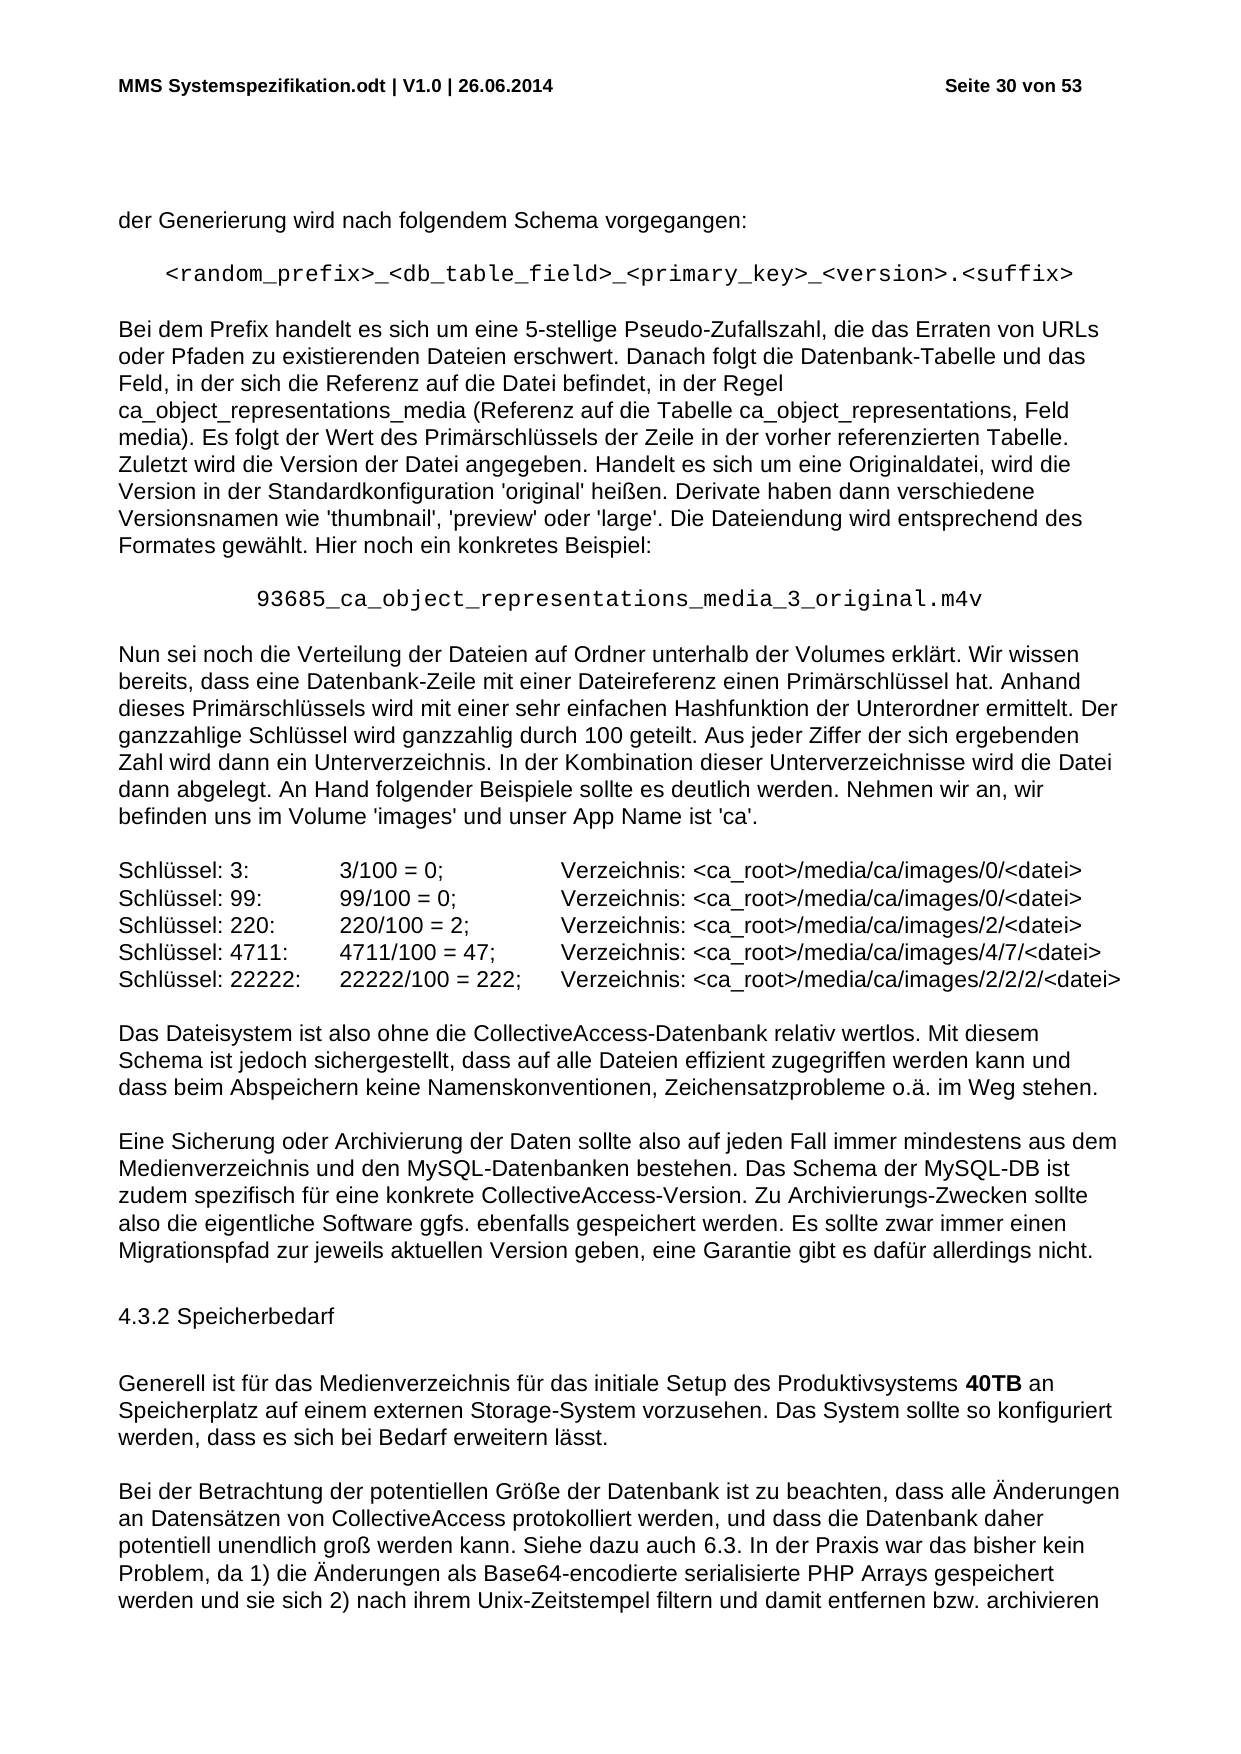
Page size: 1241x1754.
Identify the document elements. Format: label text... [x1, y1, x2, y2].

text der Generierung wird nach folgendem Schema vorgegangen: [118, 207, 1122, 234]
text Nun sei noch die Verteilung der Dateien auf Ordner unterhalb der Volumes erklärt. Wir wissen bereits, dass eine Datenbank-Zeile mit einer Dateireferenz einen Primärschlüssel hat. Anhand dieses Primärschlüssels wird mit einer sehr einfachen Hashfunktion der Unterordner ermittelt. Der ganzzahlige Schlüssel wird ganzzahlig durch 100 geteilt. Aus jeder Ziffer der sich ergebenden Zahl wird dann ein Unterverzeichnis. In der Kombination dieser Unterverzeichnisse wird die Datei dann abgelegt. An Hand folgender Beispiele sollte es deutlich werden. Nehmen wir an, wir befinden uns im Volume 'images' und unser App Name ist 'ca'. [118, 640, 1122, 830]
text Schlüssel: 4711: 4711/100 = 47; Verzeichnis: <ca_root>/media/ca/images/4/7/<datei> [118, 938, 1122, 965]
text Schlüssel: 22222: 22222/100 = 222; Verzeichnis: <ca_root>/media/ca/images/2/2/2/<datei> [118, 965, 1122, 992]
text Generell ist für das Medienverzeichnis für das initiale Setup des Produktivsystems 40TB an Speicherplatz auf einem externen Storage-System vorzusehen. Das System sollte so konfiguriert werden, dass es sich bei Bedarf erweitern lässt. [118, 1369, 1122, 1451]
text 93685_ca_object_representations_media_3_original.m4v [118, 586, 1122, 613]
text Bei der Betrachtung der potentiellen Größe der Datenbank ist zu beachten, dass alle Änderungen an Datensätzen von CollectiveAccess protokolliert werden, und dass die Datenbank daher potentiell unendlich groß werden kann. Siehe dazu auch 6.3. In der Praxis war das bisher kein Problem, da 1) die Änderungen als Base64-encodierte serialisierte PHP Arrays gespeichert werden und sie sich 2) nach ihrem Unix-Zeitstempel filtern und damit entfernen bzw. archivieren [118, 1478, 1122, 1613]
text <random_prefix>_<db_table_field>_<primary_key>_<version>.<suffix> [118, 261, 1122, 288]
text Bei dem Prefix handelt es sich um eine 5-stellige Pseudo-Zufallszahl, die das Erraten von URLs oder Pfaden zu existierenden Dateien erschwert. Danach folgt die Datenbank-Tabelle und das Feld, in der sich die Referenz auf die Datei befindet, in der Regel ca_object_representations_media (Referenz auf die Tabelle ca_object_representations, Feld media). Es folgt der Wert des Primärschlüssels der Zeile in der vorher referenzierten Tabelle. Zuletzt wird die Version der Datei angegeben. Handelt es sich um eine Originaldatei, wird die Version in der Standardkonfiguration 'original' heißen. Derivate haben dann verschiedene Versionsnamen wie 'thumbnail', 'preview' oder 'large'. Die Dateiendung wird entsprechend des Formates gewählt. Hier noch ein konkretes Beispiel: [118, 315, 1122, 559]
text Schlüssel: 99: 99/100 = 0; Verzeichnis: <ca_root>/media/ca/images/0/<datei> [118, 884, 1122, 911]
text Schlüssel: 3: 3/100 = 0; Verzeichnis: <ca_root>/media/ca/images/0/<datei> [118, 857, 1122, 884]
text Das Dateisystem ist also ohne die CollectiveAccess-Datenbank relativ wertlos. Mit diesem Schema ist jedoch sichergestellt, dass auf alle Dateien effizient zugegriffen werden kann und dass beim Abspeichern keine Namenskonventionen, Zeichensatzprobleme o.ä. im Weg stehen. [118, 1019, 1122, 1101]
subtitle Speicherbedarf [0, 1303, 1122, 1330]
text Schlüssel: 220: 220/100 = 2; Verzeichnis: <ca_root>/media/ca/images/2/<datei> [118, 911, 1122, 938]
text Eine Sicherung oder Archivierung der Daten sollte also auf jeden Fall immer mindestens aus dem Medienverzeichnis und den MySQL-Datenbanken bestehen. Das Schema der MySQL-DB ist zudem spezifisch für eine konkrete CollectiveAccess-Version. Zu Archivierungs-Zwecken sollte also die eigentliche Software ggfs. ebenfalls gespeichert werden. Es sollte zwar immer einen Migrationspfad zur jeweils aktuellen Version geben, eine Garantie gibt es dafür allerdings nicht. [118, 1128, 1122, 1263]
